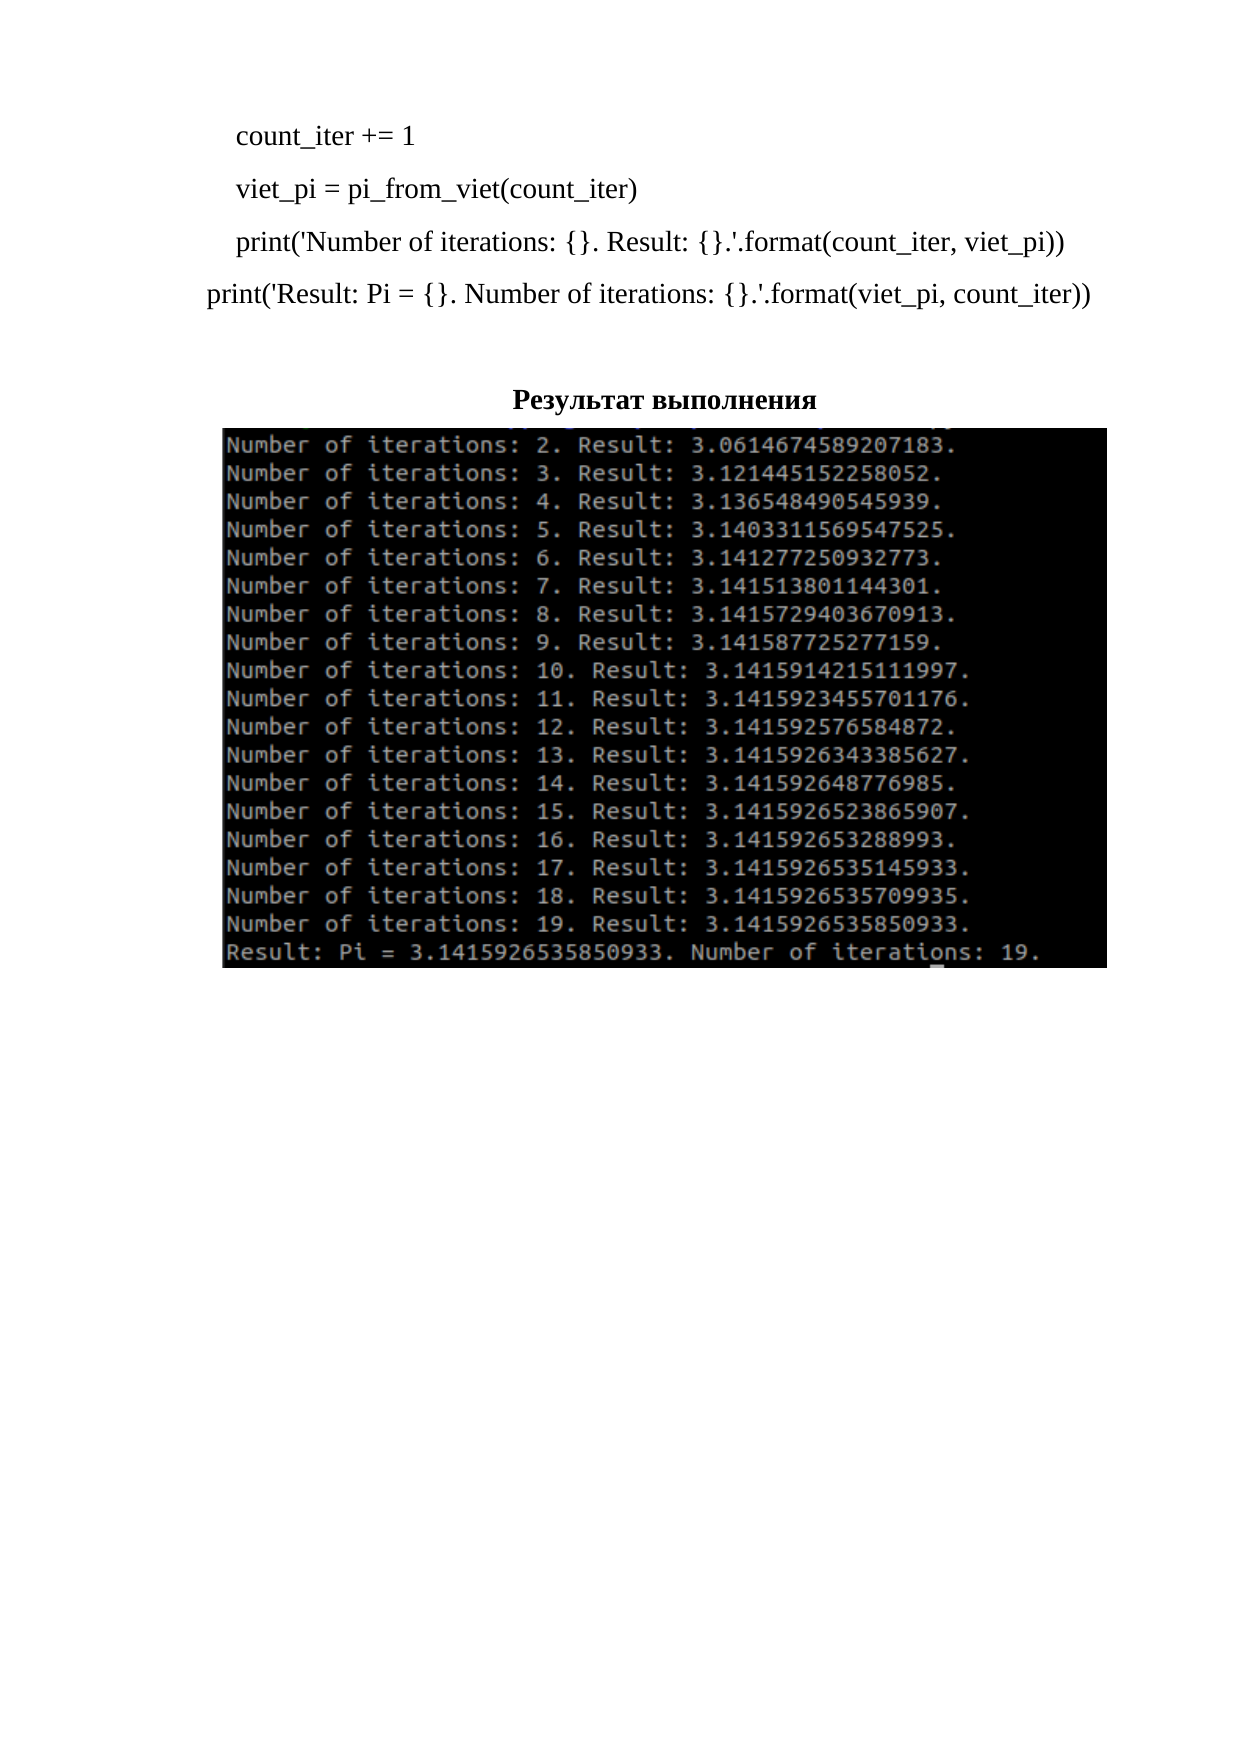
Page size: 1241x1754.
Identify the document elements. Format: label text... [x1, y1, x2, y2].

text print('Result: Pi = {}. Number of iterations: {}.'.format(viet_pi, count_iter)) [177, 277, 1152, 310]
text count_iter += 1 [177, 118, 1152, 152]
text Результат выполнения [177, 382, 1152, 416]
text viet_pi = pi_from_viet(count_iter) [177, 171, 1152, 204]
picture [222, 428, 1107, 968]
text print('Number of iterations: {}. Result: {}.'.format(count_iter, viet_pi)) [177, 224, 1152, 257]
